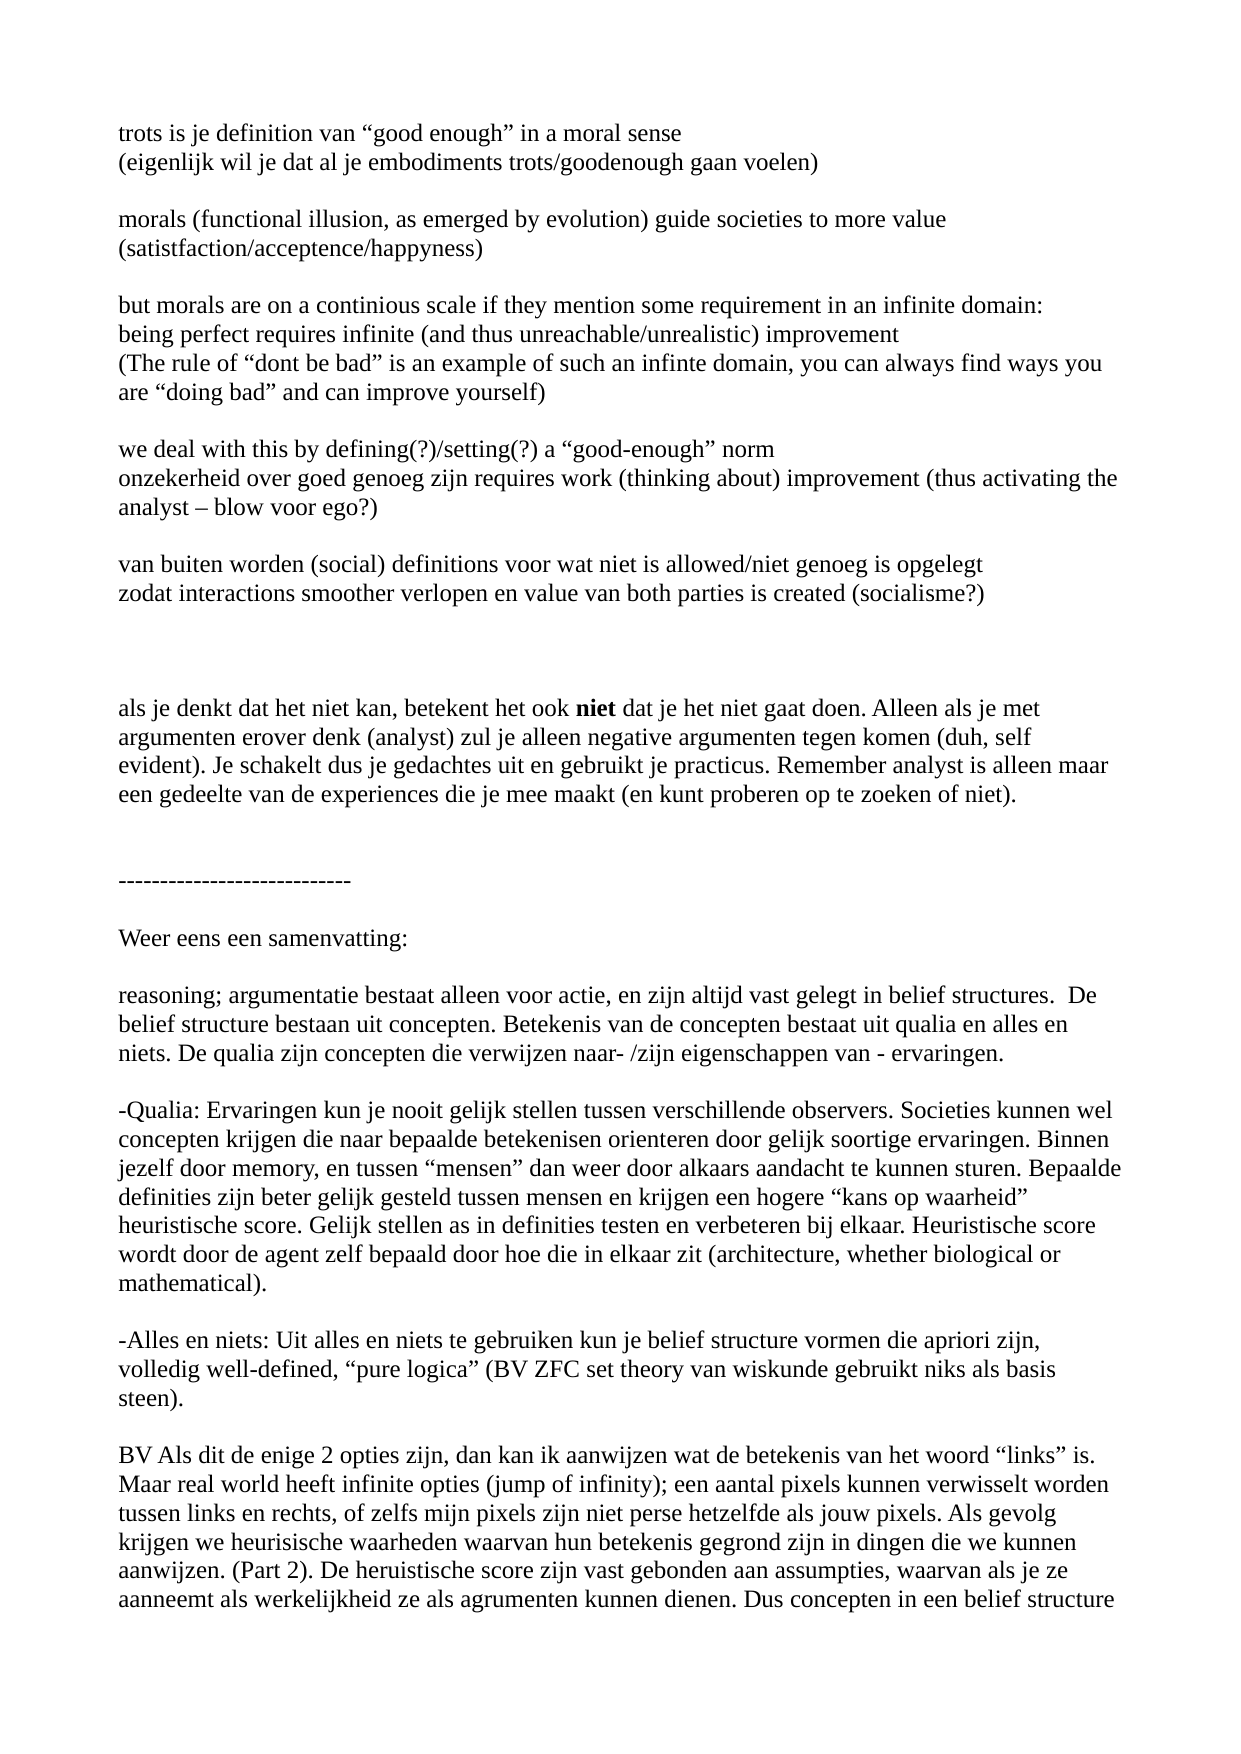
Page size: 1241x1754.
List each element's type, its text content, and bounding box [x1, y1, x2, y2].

text Weer eens een samenvatting: [118, 923, 1122, 952]
text -Alles en niets: Uit alles en niets te gebruiken kun je belief structure vormen die apriori zijn, volledig well-defined, “pure logica” (BV ZFC set theory van wiskunde gebruikt niks als basis steen). [118, 1326, 1122, 1412]
text -Qualia: Ervaringen kun je nooit gelijk stellen tussen verschillende observers. Societies kunnen wel concepten krijgen die naar bepaalde betekenisen orienteren door gelijk soortige ervaringen. Binnen jezelf door memory, en tussen “mensen” dan weer door alkaars aandacht te kunnen sturen. Bepaalde definities zijn beter gelijk gesteld tussen mensen en krijgen een hogere “kans op waarheid” heuristische score. Gelijk stellen as in definities testen en verbeteren bij elkaar. Heuristische score wordt door de agent zelf bepaald door hoe die in elkaar zit (architecture, whether biological or mathematical). [118, 1096, 1122, 1297]
text being perfect requires infinite (and thus unreachable/unrealistic) improvement [118, 319, 1122, 348]
text morals (functional illusion, as emerged by evolution) guide societies to more value (satistfaction/acceptence/happyness) [118, 204, 1122, 262]
text zodat interactions smoother verlopen en value van both parties is created (socialisme?) [118, 578, 1122, 607]
text onzekerheid over goed genoeg zijn requires work (thinking about) improvement (thus activating the analyst – blow voor ego?) [118, 463, 1122, 521]
text BV Als dit de enige 2 opties zijn, dan kan ik aanwijzen wat de betekenis van het woord “links” is. Maar real world heeft infinite opties (jump of infinity); een aantal pixels kunnen verwisselt worden tussen links en rechts, of zelfs mijn pixels zijn niet perse hetzelfde als jouw pixels. Als gevolg krijgen we heurisische waarheden waarvan hun betekenis gegrond zijn in dingen die we kunnen aanwijzen. (Part 2). De heruistische score zijn vast gebonden aan assumpties, waarvan als je ze aanneemt als werkelijkheid ze als agrumenten kunnen dienen. Dus concepten in een belief structure [118, 1441, 1122, 1613]
text (The rule of “dont be bad” is an example of such an infinte domain, you can always find ways you are “doing bad” and can improve yourself) [118, 348, 1122, 406]
text we deal with this by defining(?)/setting(?) a “good-enough” norm [118, 434, 1122, 463]
text reasoning; argumentatie bestaat alleen voor actie, en zijn altijd vast gelegt in belief structures. De belief structure bestaan uit concepten. Betekenis van de concepten bestaat uit qualia en alles en niets. De qualia zijn concepten die verwijzen naar- /zijn eigenschappen van - ervaringen. [118, 981, 1122, 1067]
text trots is je definition van “good enough” in a moral sense [118, 118, 1122, 147]
text van buiten worden (social) definitions voor wat niet is allowed/niet genoeg is opgelegt [118, 549, 1122, 578]
text (eigenlijk wil je dat al je embodiments trots/goodenough gaan voelen) [118, 147, 1122, 176]
text als je denkt dat het niet kan, betekent het ook niet dat je het niet gaat doen. Alleen als je met argumenten erover denk (analyst) zul je alleen negative argumenten tegen komen (duh, self evident). Je schakelt dus je gedachtes uit en gebruikt je practicus. Remember analyst is alleen maar een gedeelte van de experiences die je mee maakt (en kunt proberen op te zoeken of niet). [118, 693, 1122, 808]
text ---------------------------- [118, 866, 1122, 894]
text but morals are on a continious scale if they mention some requirement in an infinite domain: [118, 291, 1122, 319]
